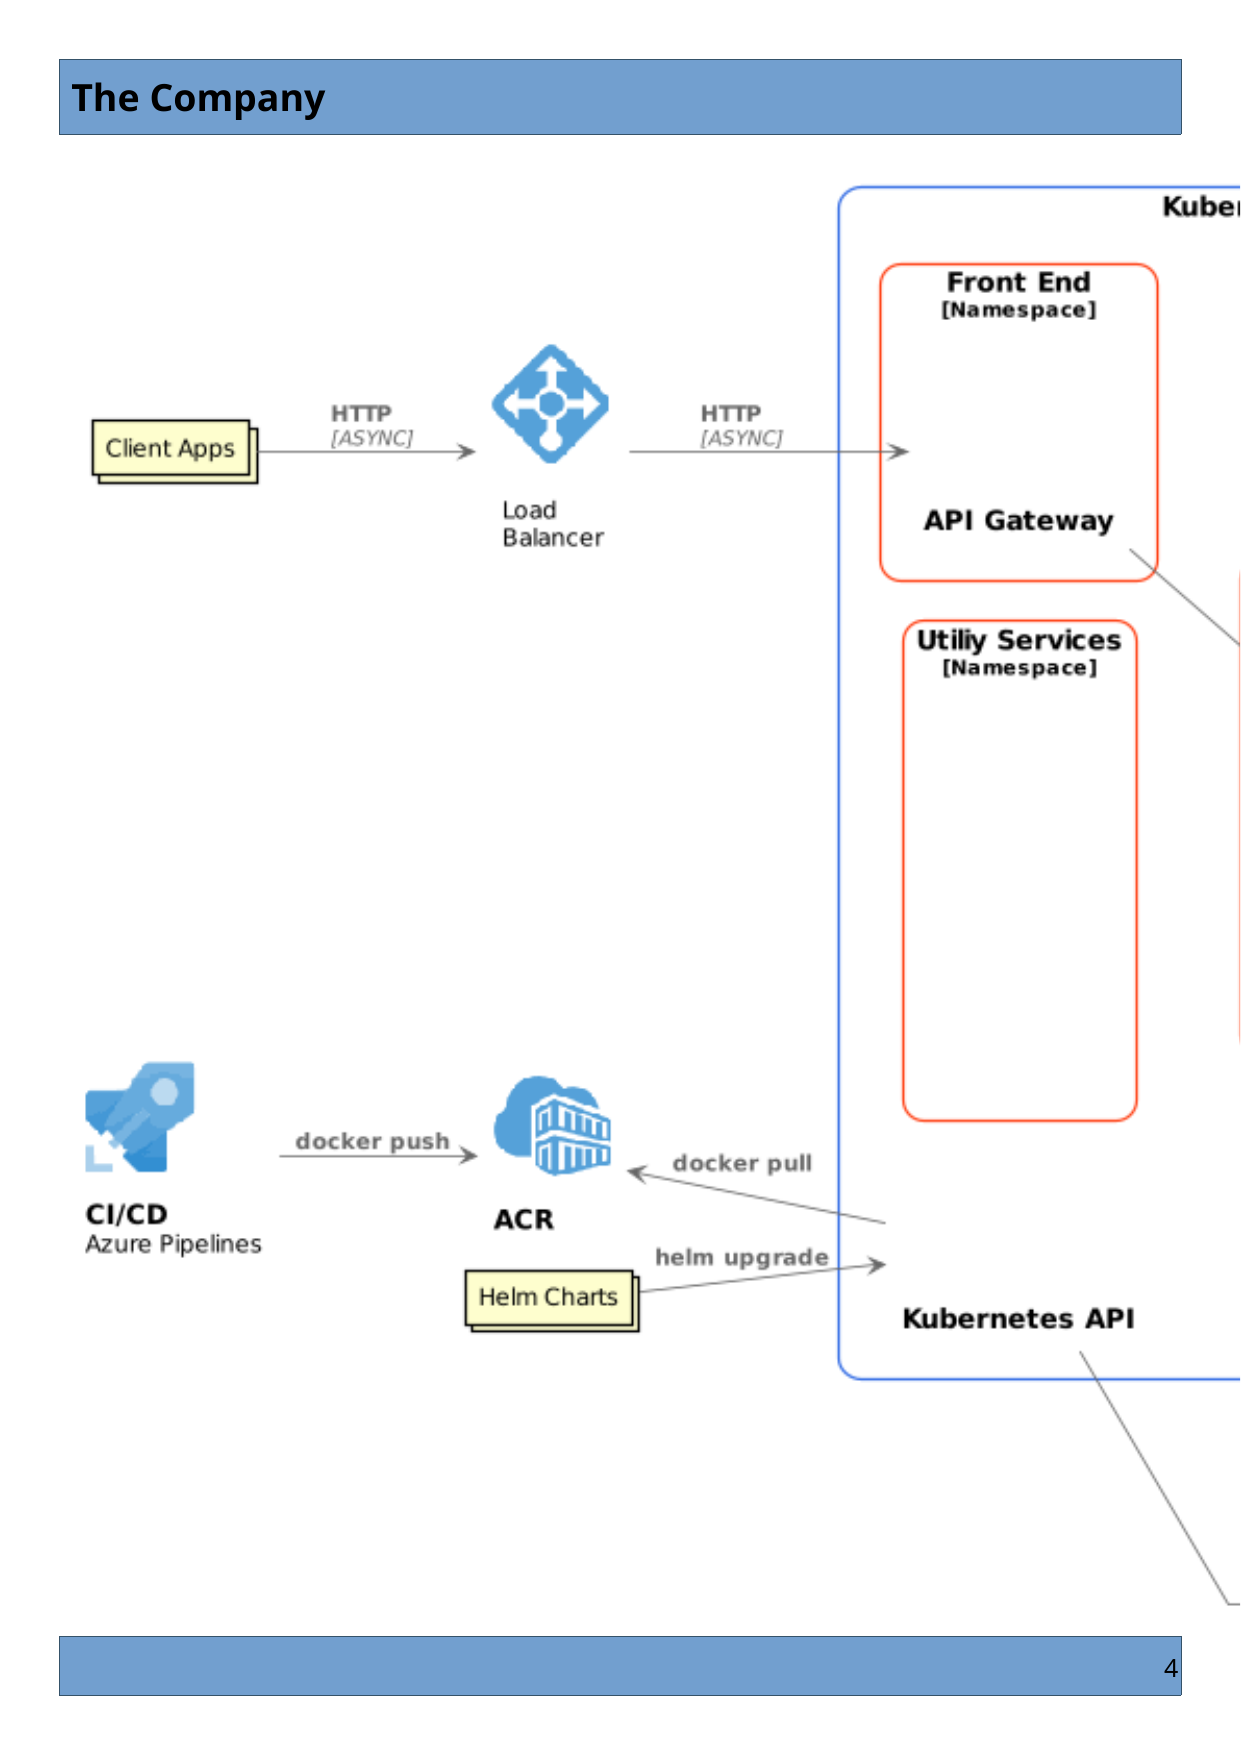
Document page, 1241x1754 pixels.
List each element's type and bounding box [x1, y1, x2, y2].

picture [59, 147, 1241, 1607]
